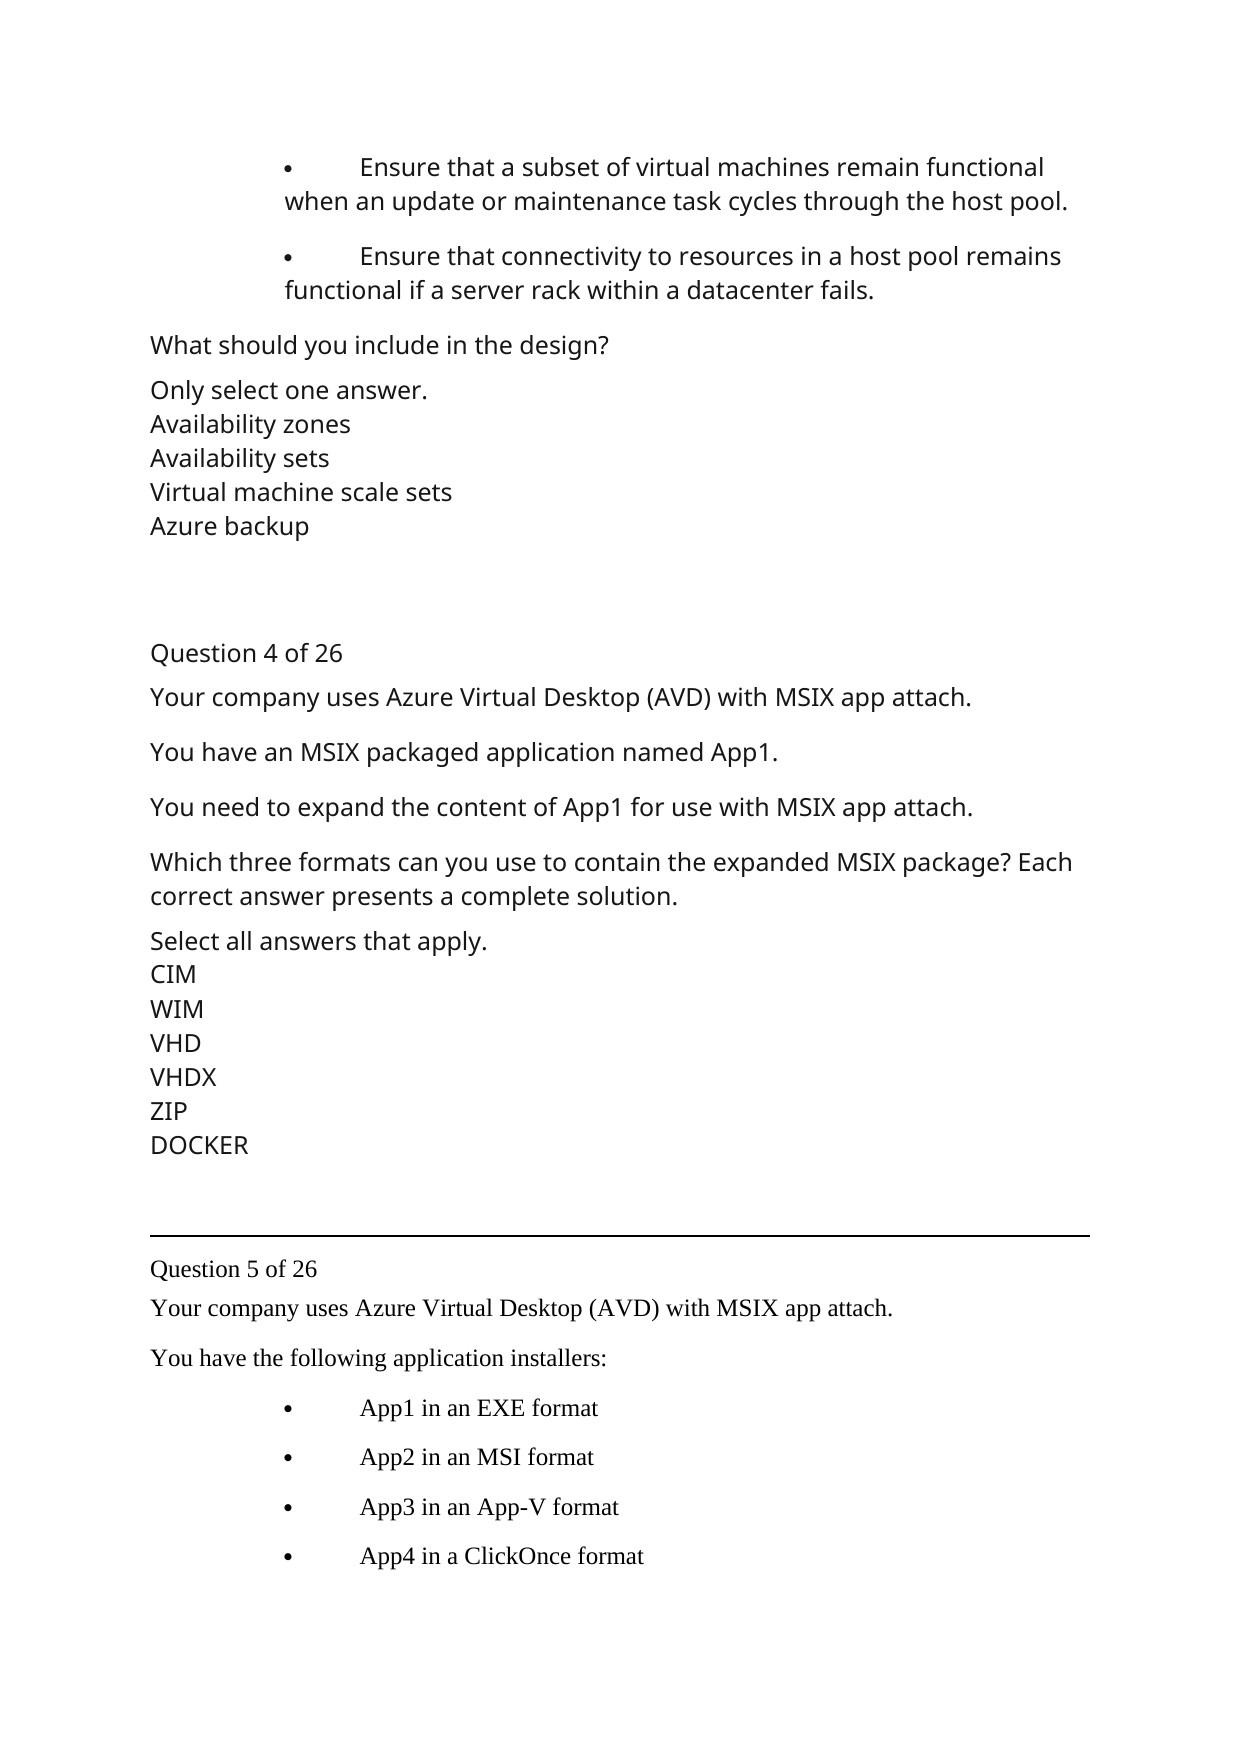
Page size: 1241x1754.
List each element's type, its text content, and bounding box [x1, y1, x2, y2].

text What should you include in the design? [150, 328, 1090, 362]
list Ensure that connectivity to resources in a host pool remains functional if a server rack within a datacenter fails. [284, 239, 1090, 307]
text Your company uses Azure Virtual Desktop (AVD) with MSIX app attach. [150, 680, 1090, 714]
list App1 in an EXE format [284, 1393, 1090, 1421]
text CIM [150, 957, 1090, 991]
text Question 4 of 26 [150, 635, 1090, 669]
text You need to expand the content of App1 for use with MSIX app attach. [150, 790, 1090, 824]
text DOCKER [150, 1127, 1090, 1162]
text Select all answers that apply. [150, 923, 1090, 957]
text Availability zones [150, 406, 1090, 441]
text Virtual machine scale sets [150, 474, 1090, 509]
text Only select one answer. [150, 372, 1090, 406]
list App2 in an MSI format [284, 1442, 1090, 1471]
text VHD [150, 1025, 1090, 1059]
text You have an MSIX packaged application named App1. [150, 735, 1090, 769]
text Availability sets [150, 441, 1090, 474]
text ZIP [150, 1093, 1090, 1127]
text Azure backup [150, 509, 1090, 543]
text WIM [150, 991, 1090, 1025]
text Your company uses Azure Virtual Desktop (AVD) with MSIX app attach. [150, 1293, 1090, 1322]
text VHDX [150, 1059, 1090, 1093]
list App3 in an App-V format [284, 1492, 1090, 1521]
text Question 5 of 26 [150, 1254, 1090, 1283]
text Which three formats can you use to contain the expanded MSIX package? Each correct answer presents a complete solution. [150, 844, 1090, 913]
text You have the following application installers: [150, 1343, 1090, 1372]
list App4 in a ClickOnce format [284, 1541, 1090, 1570]
list Ensure that a subset of virtual machines remain functional when an update or maintenance task cycles through the host pool. [284, 150, 1090, 218]
